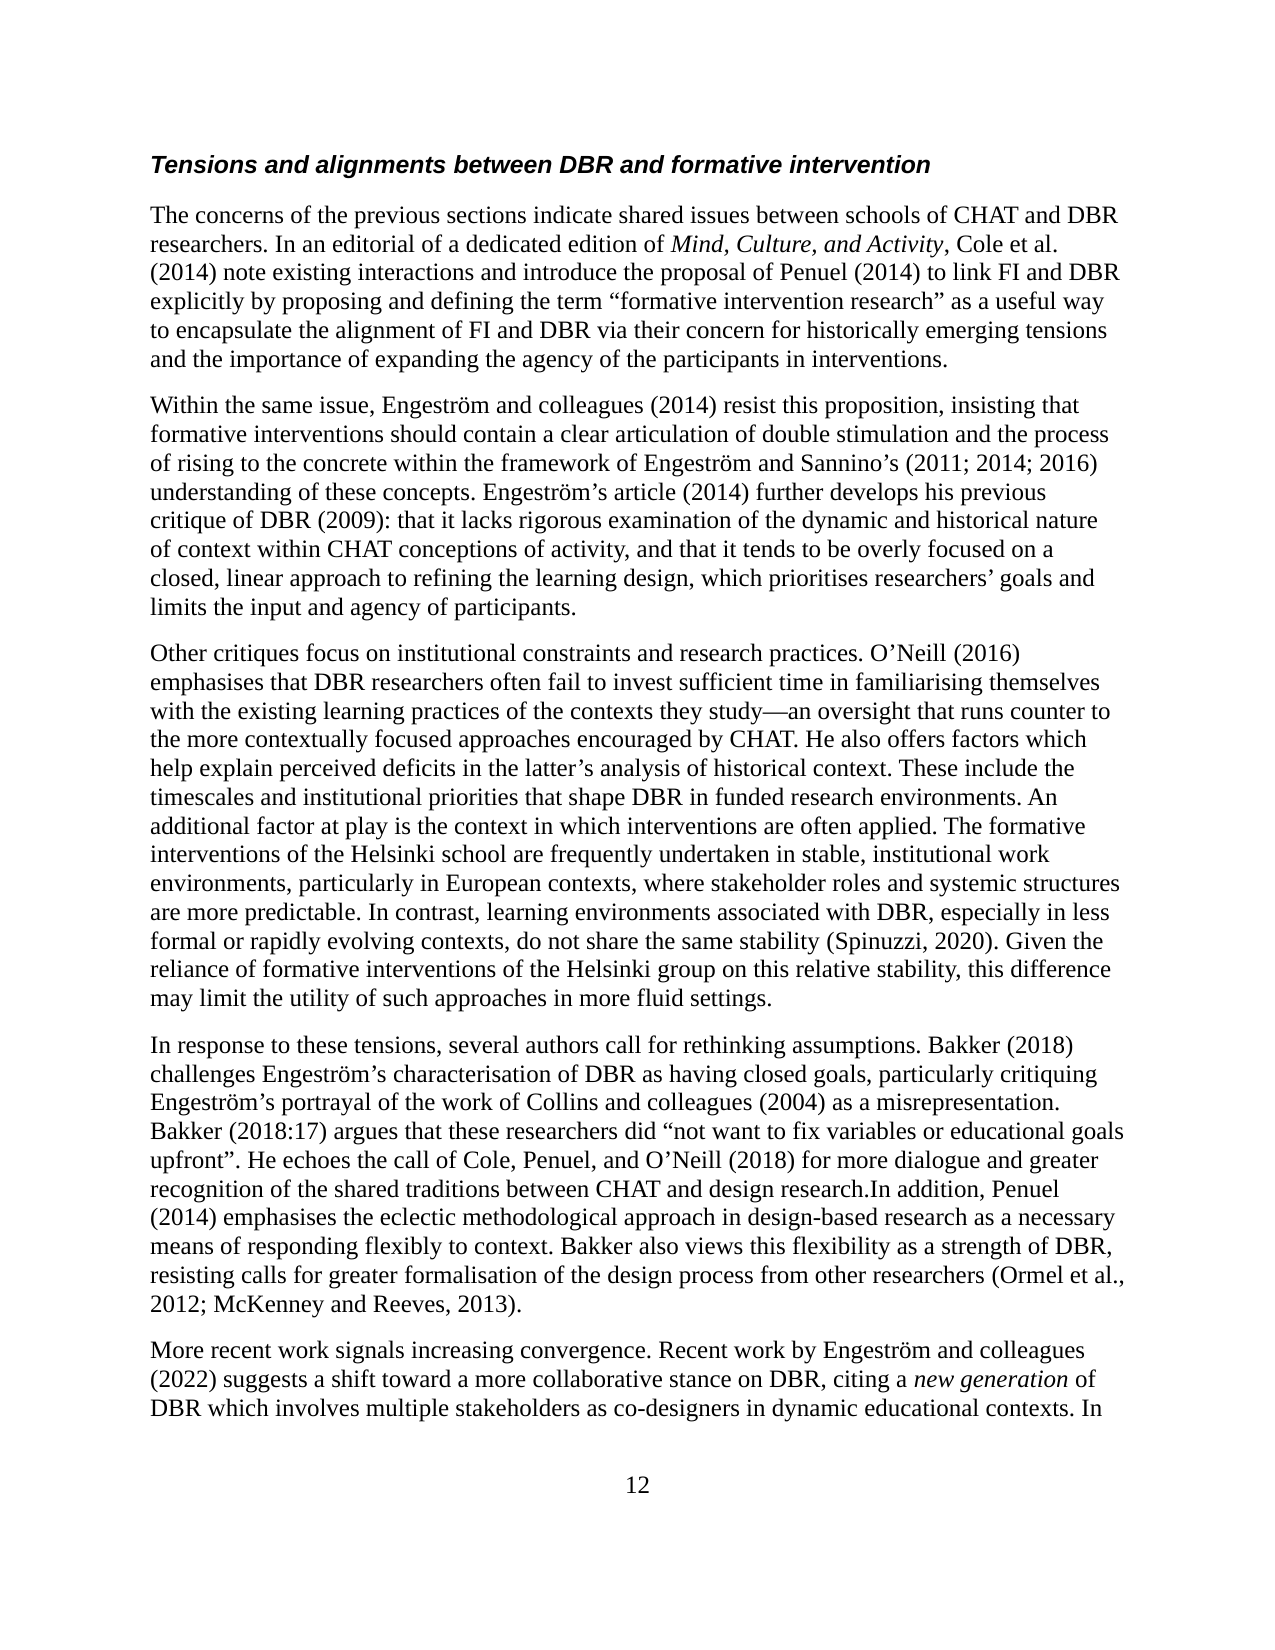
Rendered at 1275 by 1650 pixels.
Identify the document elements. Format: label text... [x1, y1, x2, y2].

text In response to these tensions, several authors call for rethinking assumptions. Bakker (2018) challenges Engeström’s characterisation of DBR as having closed goals, particularly critiquing Engeström’s portrayal of the work of Collins and colleagues (2004) as a misrepresentation. Bakker (2018:17) argues that these researchers did “not want to fix variables or educational goals upfront”. He echoes the call of Cole, Penuel, and O’Neill (2018) for more dialogue and greater recognition of the shared traditions between CHAT and design research.In addition, Penuel (2014) emphasises the eclectic methodological approach in design-based research as a necessary means of responding flexibly to context. Bakker also views this flexibility as a strength of DBR, resisting calls for greater formalisation of the design process from other researchers (Ormel et al., 2012; McKenney and Reeves, 2013). [150, 1030, 1125, 1317]
subtitle Tensions and alignments between DBR and formative intervention [150, 150, 1125, 178]
text More recent work signals increasing convergence. Recent work by Engeström and colleagues (2022) suggests a shift toward a more collaborative stance on DBR, citing a new generation of DBR which involves multiple stakeholders as co-designers in dynamic educational contexts. In [150, 1335, 1125, 1422]
text Within the same issue, Engeström and colleagues (2014) resist this proposition, insisting that formative interventions should contain a clear articulation of double stimulation and the process of rising to the concrete within the framework of Engeström and Sannino’s (2011; 2014; 2016) understanding of these concepts. Engeström’s article (2014) further develops his previous critique of DBR (2009): that it lacks rigorous examination of the dynamic and historical nature of context within CHAT conceptions of activity, and that it tends to be overly focused on a closed, linear approach to refining the learning design, which prioritises researchers’ goals and limits the input and agency of participants. [150, 390, 1125, 620]
text The concerns of the previous sections indicate shared issues between schools of CHAT and DBR researchers. In an editorial of a dedicated edition of Mind, Culture, and Activity, Cole et al. (2014) note existing interactions and introduce the proposal of Penuel (2014) to link FI and DBR explicitly by proposing and defining the term “formative intervention research” as a useful way to encapsulate the alignment of FI and DBR via their concern for historically emerging tensions and the importance of expanding the agency of the participants in interventions. [150, 200, 1125, 372]
text Other critiques focus on institutional constraints and research practices. O’Neill (2016) emphasises that DBR researchers often fail to invest sufficient time in familiarising themselves with the existing learning practices of the contexts they study—an oversight that runs counter to the more contextually focused approaches encouraged by CHAT. He also offers factors which help explain perceived deficits in the latter’s analysis of historical context. These include the timescales and institutional priorities that shape DBR in funded research environments. An additional factor at play is the context in which interventions are often applied. The formative interventions of the Helsinki school are frequently undertaken in stable, institutional work environments, particularly in European contexts, where stakeholder roles and systemic structures are more predictable. In contrast, learning environments associated with DBR, especially in less formal or rapidly evolving contexts, do not share the same stability (Spinuzzi, 2020). Given the reliance of formative interventions of the Helsinki group on this relative stability, this difference may limit the utility of such approaches in more fluid settings. [150, 638, 1125, 1012]
